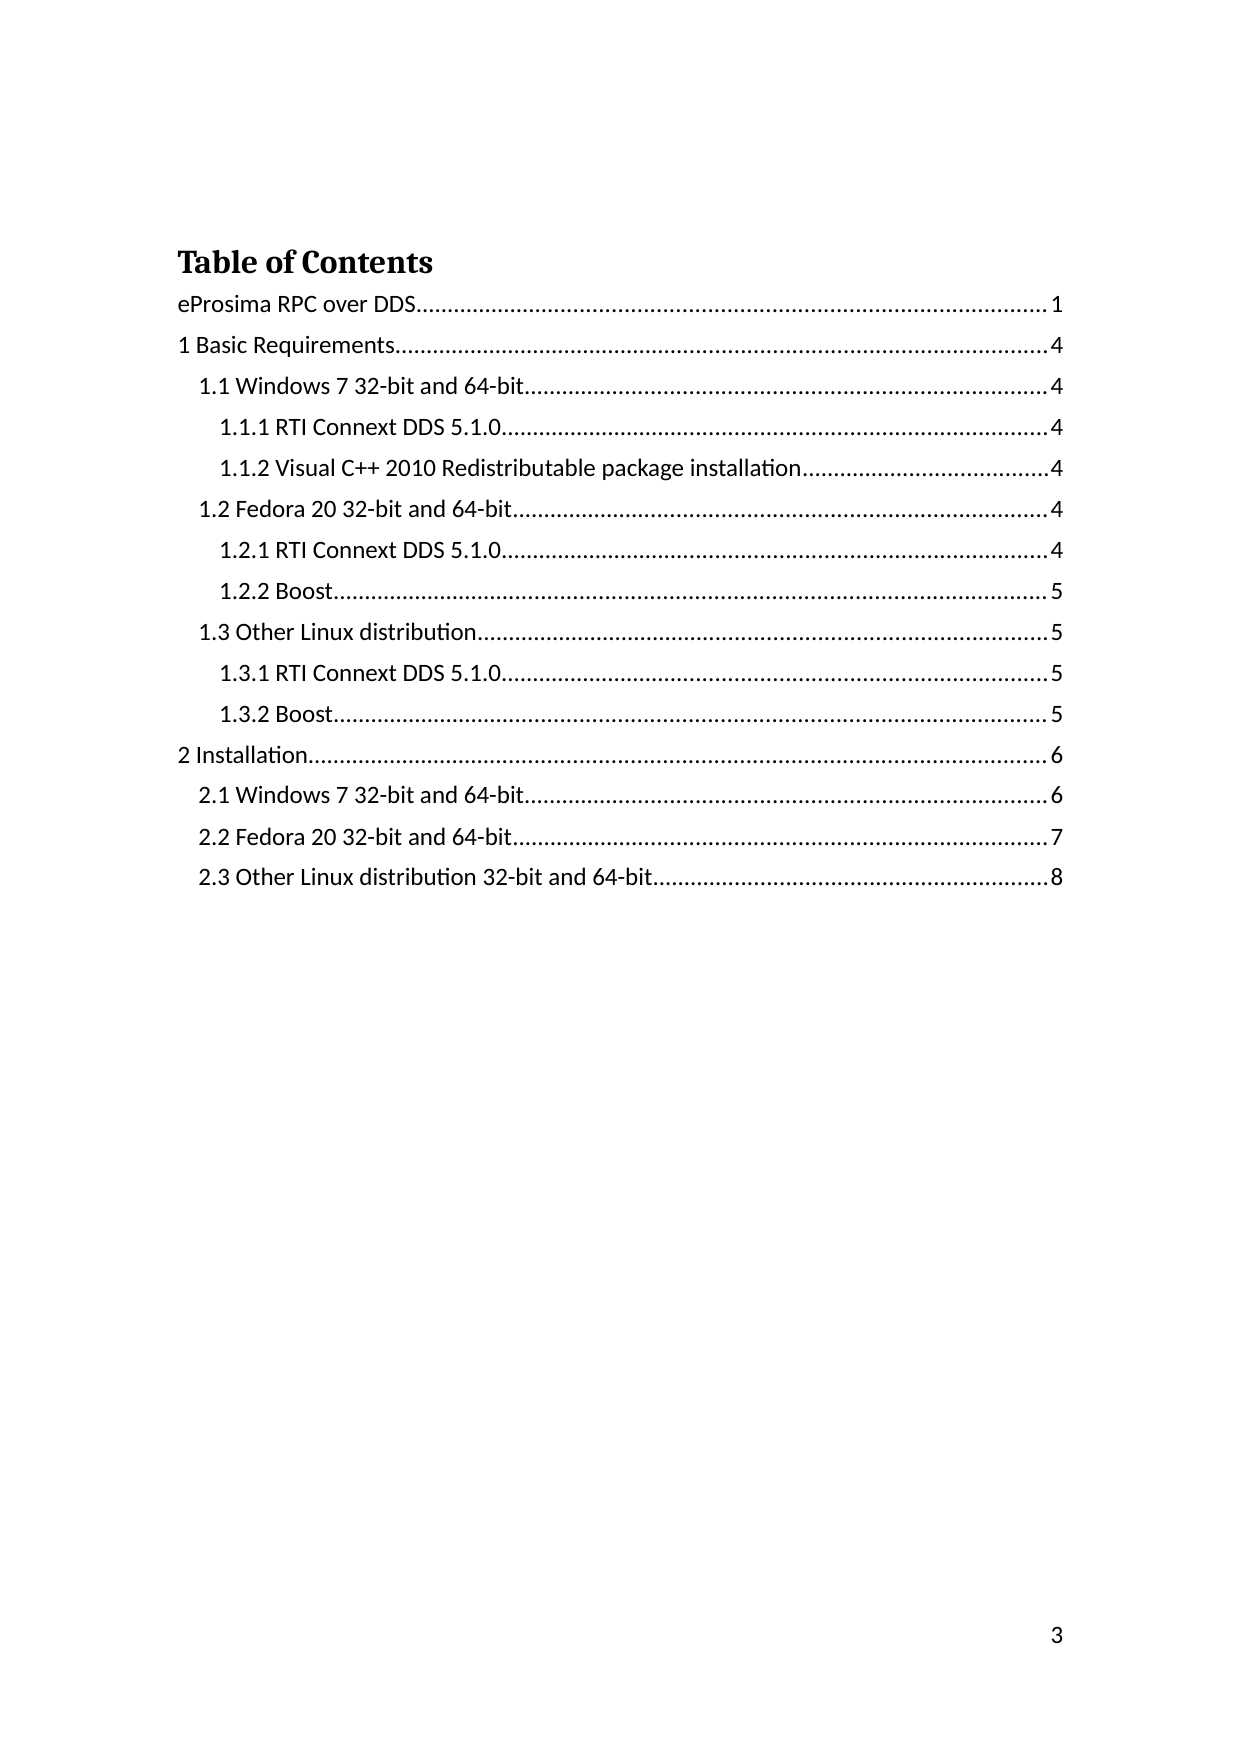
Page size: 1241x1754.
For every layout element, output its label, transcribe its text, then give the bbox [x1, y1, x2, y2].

text 1.1.1 RTI Connext DDS 5.1.0 4 [219, 411, 1063, 442]
text 1.3.2 Boost 5 [219, 698, 1063, 728]
text 1.3.1 RTI Connext DDS 5.1.0 5 [219, 657, 1063, 687]
text 2.2 Fedora 20 32-bit and 64-bit 7 [198, 821, 1063, 851]
text 1.2 Fedora 20 32-bit and 64-bit 4 [198, 493, 1063, 524]
text eProsima RPC over DDS 1 [177, 288, 1063, 319]
text 2.1 Windows 7 32-bit and 64-bit 6 [198, 780, 1063, 810]
text 1 Basic Requirements 4 [177, 329, 1063, 360]
text 1.1 Windows 7 32-bit and 64-bit 4 [198, 370, 1063, 401]
text 1.3 Other Linux distribution 5 [198, 616, 1063, 646]
text 2.3 Other Linux distribution 32-bit and 64-bit 8 [198, 862, 1063, 892]
text 1.1.2 Visual C++ 2010 Redistributable package installation 4 [219, 452, 1063, 483]
subtitle Table of Contents [177, 244, 1063, 282]
text 1.2.1 RTI Connext DDS 5.1.0 4 [219, 534, 1063, 564]
text 2 Installation 6 [177, 739, 1063, 769]
text 1.2.2 Boost 5 [219, 575, 1063, 606]
